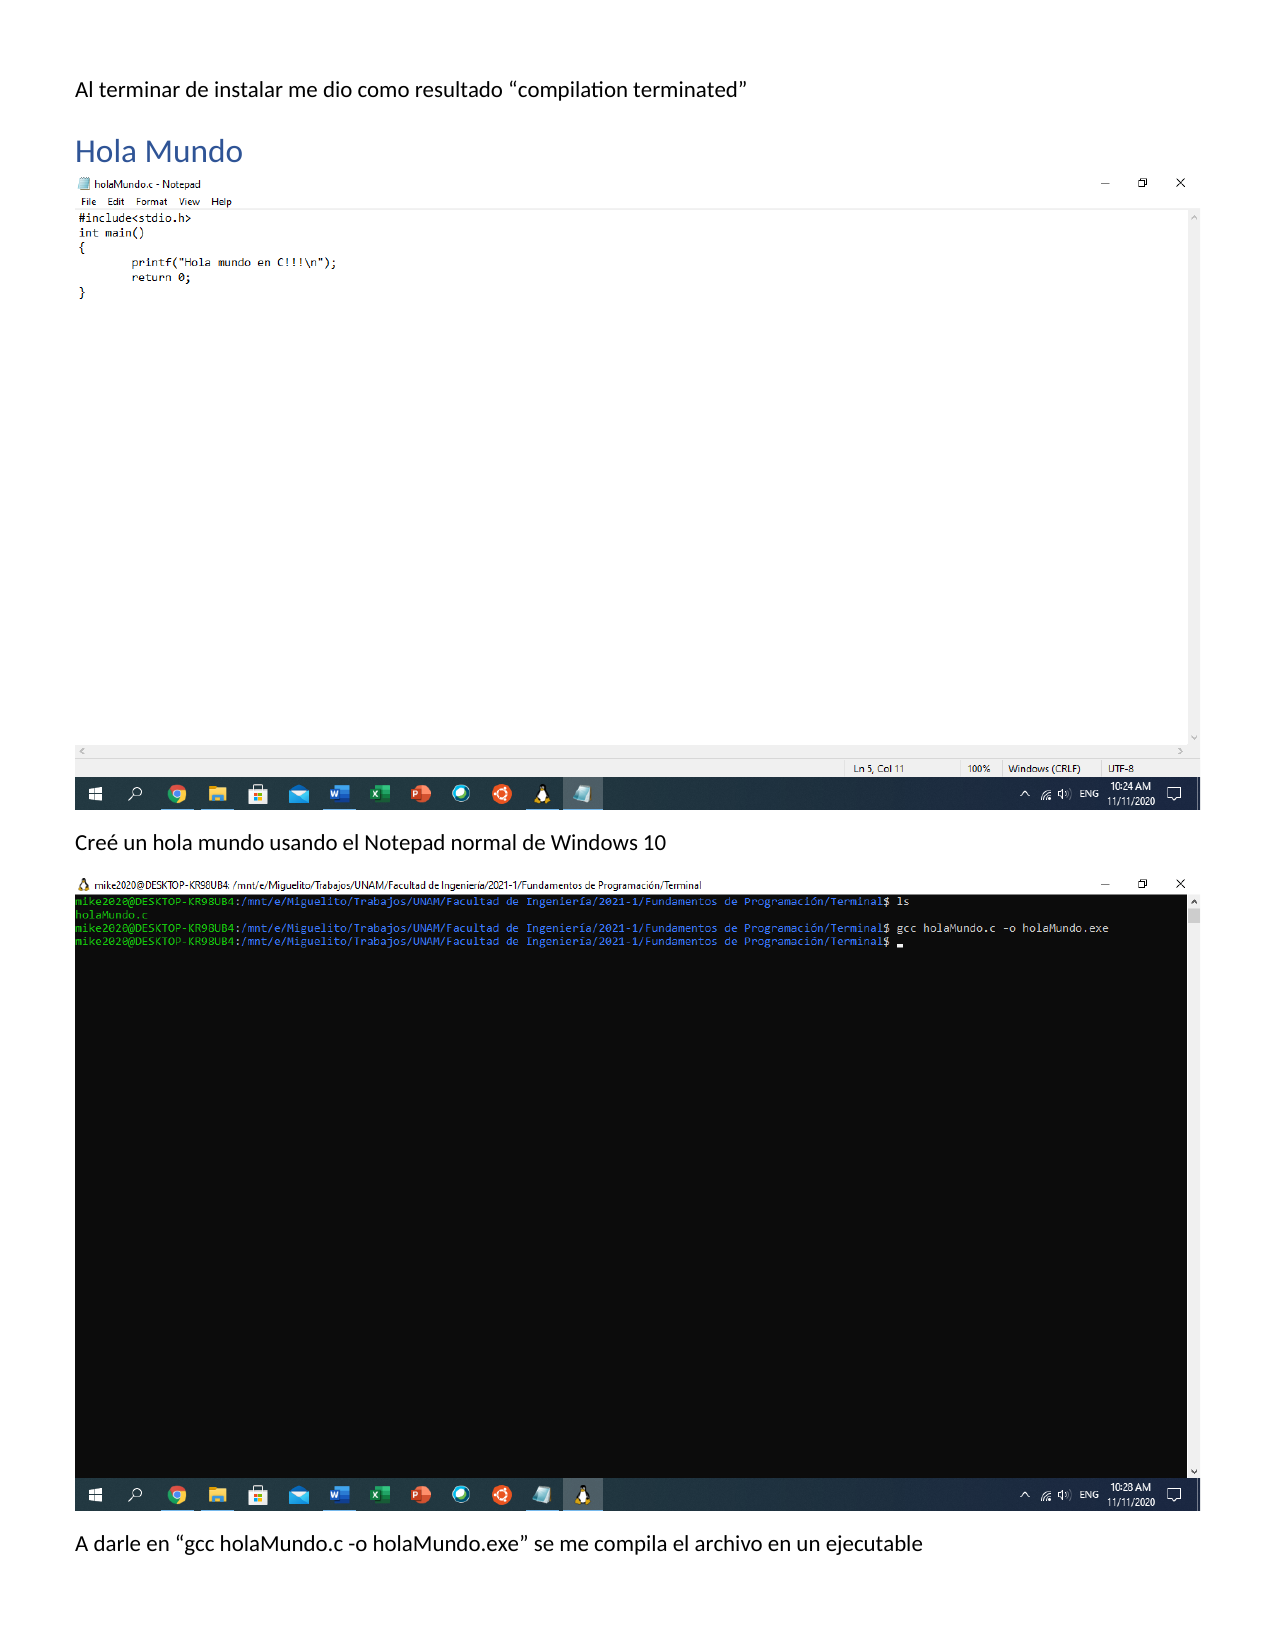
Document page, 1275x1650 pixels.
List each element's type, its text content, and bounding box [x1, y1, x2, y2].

text Creé un hola mundo usando el Notepad normal de Windows 10 [75, 828, 1200, 856]
picture [75, 875, 1200, 1511]
text A darle en “gcc holaMundo.c -o holaMundo.exe” se me compila el archivo en un ejecutable [75, 1529, 1200, 1557]
text Al terminar de instalar me dio como resultado “compilation terminated” [75, 75, 1200, 103]
picture [75, 174, 1200, 810]
subtitle Hola Mundo [75, 130, 1200, 171]
